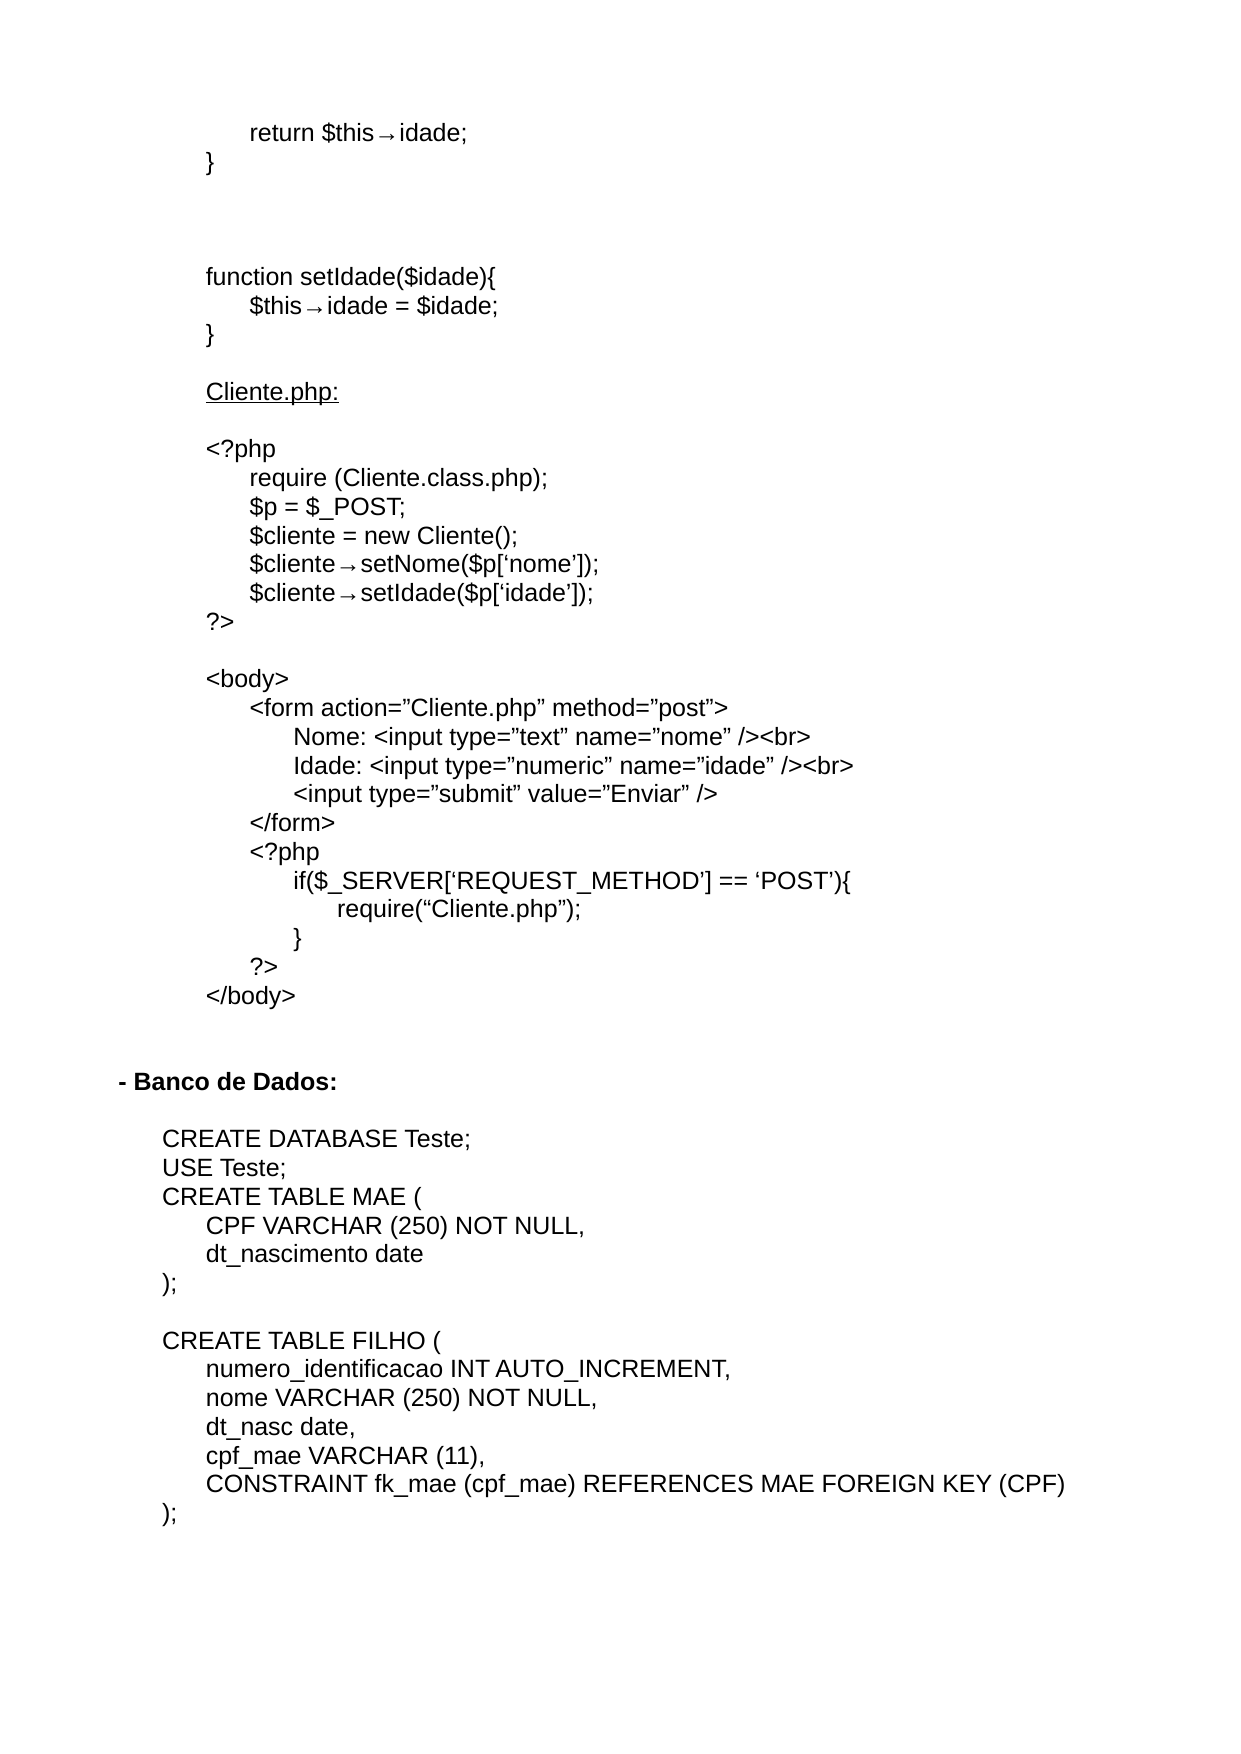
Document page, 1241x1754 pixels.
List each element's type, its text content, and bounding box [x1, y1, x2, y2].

text USE Teste; [118, 1153, 1122, 1182]
text </form> [118, 808, 1122, 837]
text $p = $_POST; [118, 492, 1122, 521]
text ); [118, 1268, 1122, 1297]
text nome VARCHAR (250) NOT NULL, [118, 1383, 1122, 1412]
text require(“Cliente.php”); [118, 894, 1122, 923]
text Nome: <input type=”text” name=”nome” /><br> [118, 722, 1122, 751]
text } [118, 147, 1122, 176]
text $cliente = new Cliente(); [118, 521, 1122, 549]
text <input type=”submit” value=”Enviar” /> [118, 779, 1122, 808]
text <body> [118, 664, 1122, 693]
text CPF VARCHAR (250) NOT NULL, [118, 1211, 1122, 1239]
text dt_nascimento date [118, 1239, 1122, 1268]
text } [118, 923, 1122, 952]
text numero_identificacao INT AUTO_INCREMENT, [118, 1354, 1122, 1383]
text <form action=”Cliente.php” method=”post”> [118, 693, 1122, 722]
text Cliente.php: [118, 377, 1122, 406]
text CREATE TABLE FILHO ( [118, 1326, 1122, 1354]
text <?php [118, 837, 1122, 866]
text ?> [118, 952, 1122, 981]
text require (Cliente.class.php); [118, 463, 1122, 492]
text <?php [118, 434, 1122, 463]
text if($_SERVER[‘REQUEST_METHOD’] == ‘POST’){ [118, 866, 1122, 894]
text return $this→idade; [118, 118, 1122, 147]
text CREATE TABLE MAE ( [118, 1182, 1122, 1211]
text ?> [118, 607, 1122, 636]
text CREATE DATABASE Teste; [118, 1124, 1122, 1153]
text $cliente→setNome($p[‘nome’]); [118, 549, 1122, 578]
text - Banco de Dados: [118, 1067, 1122, 1096]
text } [118, 319, 1122, 348]
text </body> [118, 981, 1122, 1009]
text Idade: <input type=”numeric” name=”idade” /><br> [118, 751, 1122, 779]
text $cliente→setIdade($p[‘idade’]); [118, 578, 1122, 607]
text dt_nasc date, [118, 1412, 1122, 1441]
text ); [118, 1498, 1122, 1527]
text $this→idade = $idade; [118, 291, 1122, 319]
text CONSTRAINT fk_mae (cpf_mae) REFERENCES MAE FOREIGN KEY (CPF) [118, 1469, 1122, 1498]
text cpf_mae VARCHAR (11), [118, 1441, 1122, 1469]
text function setIdade($idade){ [118, 262, 1122, 291]
